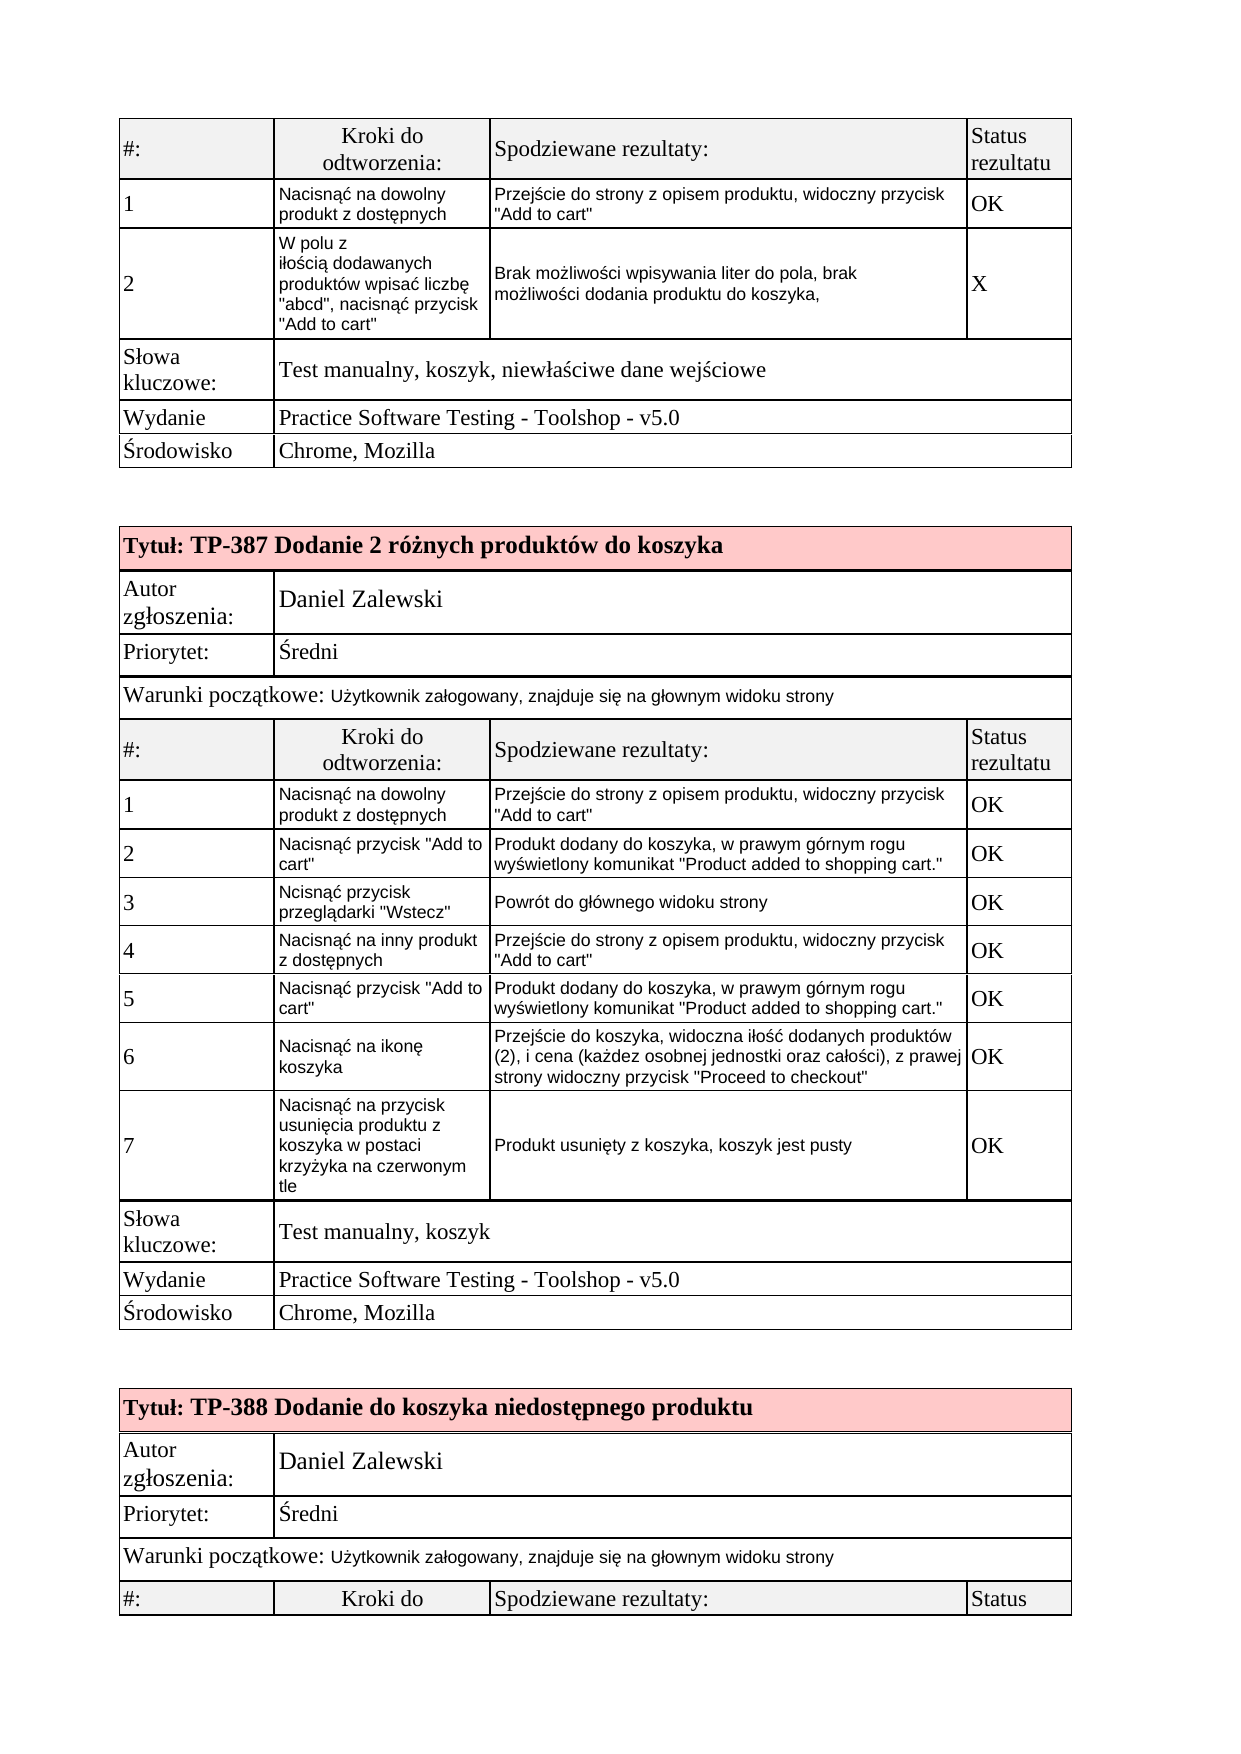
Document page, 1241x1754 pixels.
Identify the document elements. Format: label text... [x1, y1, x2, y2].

table_cell 5 [120, 975, 273, 1022]
table_header Tytuł: TP-387 Dodanie 2 różnych produktów do koszyka [120, 527, 1071, 569]
table_cell Status rezultatu [968, 720, 1071, 779]
table_cell Chrome, Mozilla [275, 435, 1071, 467]
table_cell Ncisnąć przycisk przeglądarki "Wstecz" [275, 878, 489, 925]
table_cell Test manualny, koszyk, niewłaściwe dane wejściowe [275, 340, 1071, 399]
table_cell Spodziewane rezultaty: [491, 119, 966, 178]
table_cell X [968, 229, 1071, 338]
table_cell OK [968, 180, 1071, 227]
table_cell Średni [275, 635, 1071, 675]
table_cell Kroki do odtworzenia: [275, 720, 489, 779]
table_cell Przejście do strony z opisem produktu, widoczny przycisk "Add to cart" [491, 180, 966, 227]
table_cell Practice Software Testing - Toolshop - v5.0 [275, 401, 1071, 433]
table_cell 3 [120, 878, 273, 925]
table_cell OK [968, 926, 1071, 973]
table_cell Warunki początkowe: Użytkownik załogowany, znajduje się na głownym widoku strony [120, 678, 1071, 718]
table_cell Średni [275, 1497, 1071, 1537]
table_cell Test manualny, koszyk [275, 1202, 1071, 1261]
table_cell Autor zgłoszenia: [120, 1434, 273, 1495]
table_cell Produkt dodany do koszyka, w prawym górnym rogu wyświetlony komunikat "Product added to shopping cart." [491, 975, 966, 1022]
table_cell Warunki początkowe: Użytkownik załogowany, znajduje się na głownym widoku strony [120, 1539, 1071, 1580]
table_cell #: [120, 1582, 273, 1614]
table_cell Practice Software Testing - Toolshop - v5.0 [275, 1263, 1071, 1295]
table_cell Kroki do odtworzenia: [275, 119, 489, 178]
table_cell Środowisko [120, 1296, 273, 1329]
table_cell Autor zgłoszenia: [120, 572, 273, 633]
table_cell Nacisnąć na inny produkt z dostępnych [275, 926, 489, 973]
table_cell Daniel Zalewski [275, 1434, 1071, 1495]
table_cell Daniel Zalewski [275, 572, 1071, 633]
table_cell OK [968, 975, 1071, 1022]
table_cell #: [120, 720, 273, 779]
table_header Tytuł: TP-388 Dodanie do koszyka niedostępnego produktu [120, 1389, 1071, 1431]
table_cell Priorytet: [120, 1497, 273, 1537]
table_cell W polu z iłością dodawanych produktów wpisać liczbę "abcd", nacisnąć przycisk "Add to cart" [275, 229, 489, 338]
table_cell Słowa kluczowe: [120, 1202, 273, 1261]
table_cell Brak możliwości wpisywania liter do pola, brak możliwości dodania produktu do koszyka, [491, 229, 966, 338]
table_cell Nacisnąć przycisk "Add to cart" [275, 975, 489, 1022]
table_cell Powrót do głównego widoku strony [491, 878, 966, 925]
table_cell Status [968, 1582, 1071, 1614]
table_cell Przejście do strony z opisem produktu, widoczny przycisk "Add to cart" [491, 926, 966, 973]
table_cell Nacisnąć na dowolny produkt z dostępnych [275, 180, 489, 227]
table_cell Status rezultatu [968, 119, 1071, 178]
table_cell 2 [120, 229, 273, 338]
table_cell Nacisnąć na przycisk usunięcia produktu z koszyka w postaci krzyżyka na czerwonym tle [275, 1091, 489, 1199]
table_cell OK [968, 830, 1071, 877]
table_cell #: [120, 119, 273, 178]
table_cell 7 [120, 1091, 273, 1199]
table_cell Przejście do koszyka, widoczna iłość dodanych produktów (2), i cena (każdez osobnej jednostki oraz całości), z prawej strony widoczny przycisk "Proceed to checkout" [491, 1023, 966, 1090]
table_cell Wydanie [120, 401, 273, 433]
table_cell 1 [120, 781, 273, 828]
table_cell Nacisnąć przycisk "Add to cart" [275, 830, 489, 877]
table_cell Spodziewane rezultaty: [491, 1582, 966, 1614]
table_cell Produkt dodany do koszyka, w prawym górnym rogu wyświetlony komunikat "Product added to shopping cart." [491, 830, 966, 877]
table_cell Przejście do strony z opisem produktu, widoczny przycisk "Add to cart" [491, 781, 966, 828]
table_cell Wydanie [120, 1263, 273, 1295]
table_cell Spodziewane rezultaty: [491, 720, 966, 779]
table_cell 4 [120, 926, 273, 973]
table_cell 1 [120, 180, 273, 227]
table_cell Produkt usunięty z koszyka, koszyk jest pusty [491, 1091, 966, 1199]
table_cell Nacisnąć na dowolny produkt z dostępnych [275, 781, 489, 828]
table_cell OK [968, 781, 1071, 828]
table_cell Środowisko [120, 435, 273, 467]
table_cell 6 [120, 1023, 273, 1090]
table_cell Nacisnąć na ikonę koszyka [275, 1023, 489, 1090]
table_cell Słowa kluczowe: [120, 340, 273, 399]
table_cell OK [968, 1091, 1071, 1199]
table_cell Kroki do [275, 1582, 489, 1614]
table_cell OK [968, 878, 1071, 925]
table_cell OK [968, 1023, 1071, 1090]
table_cell 2 [120, 830, 273, 877]
table_cell Priorytet: [120, 635, 273, 675]
table_cell Chrome, Mozilla [275, 1296, 1071, 1329]
